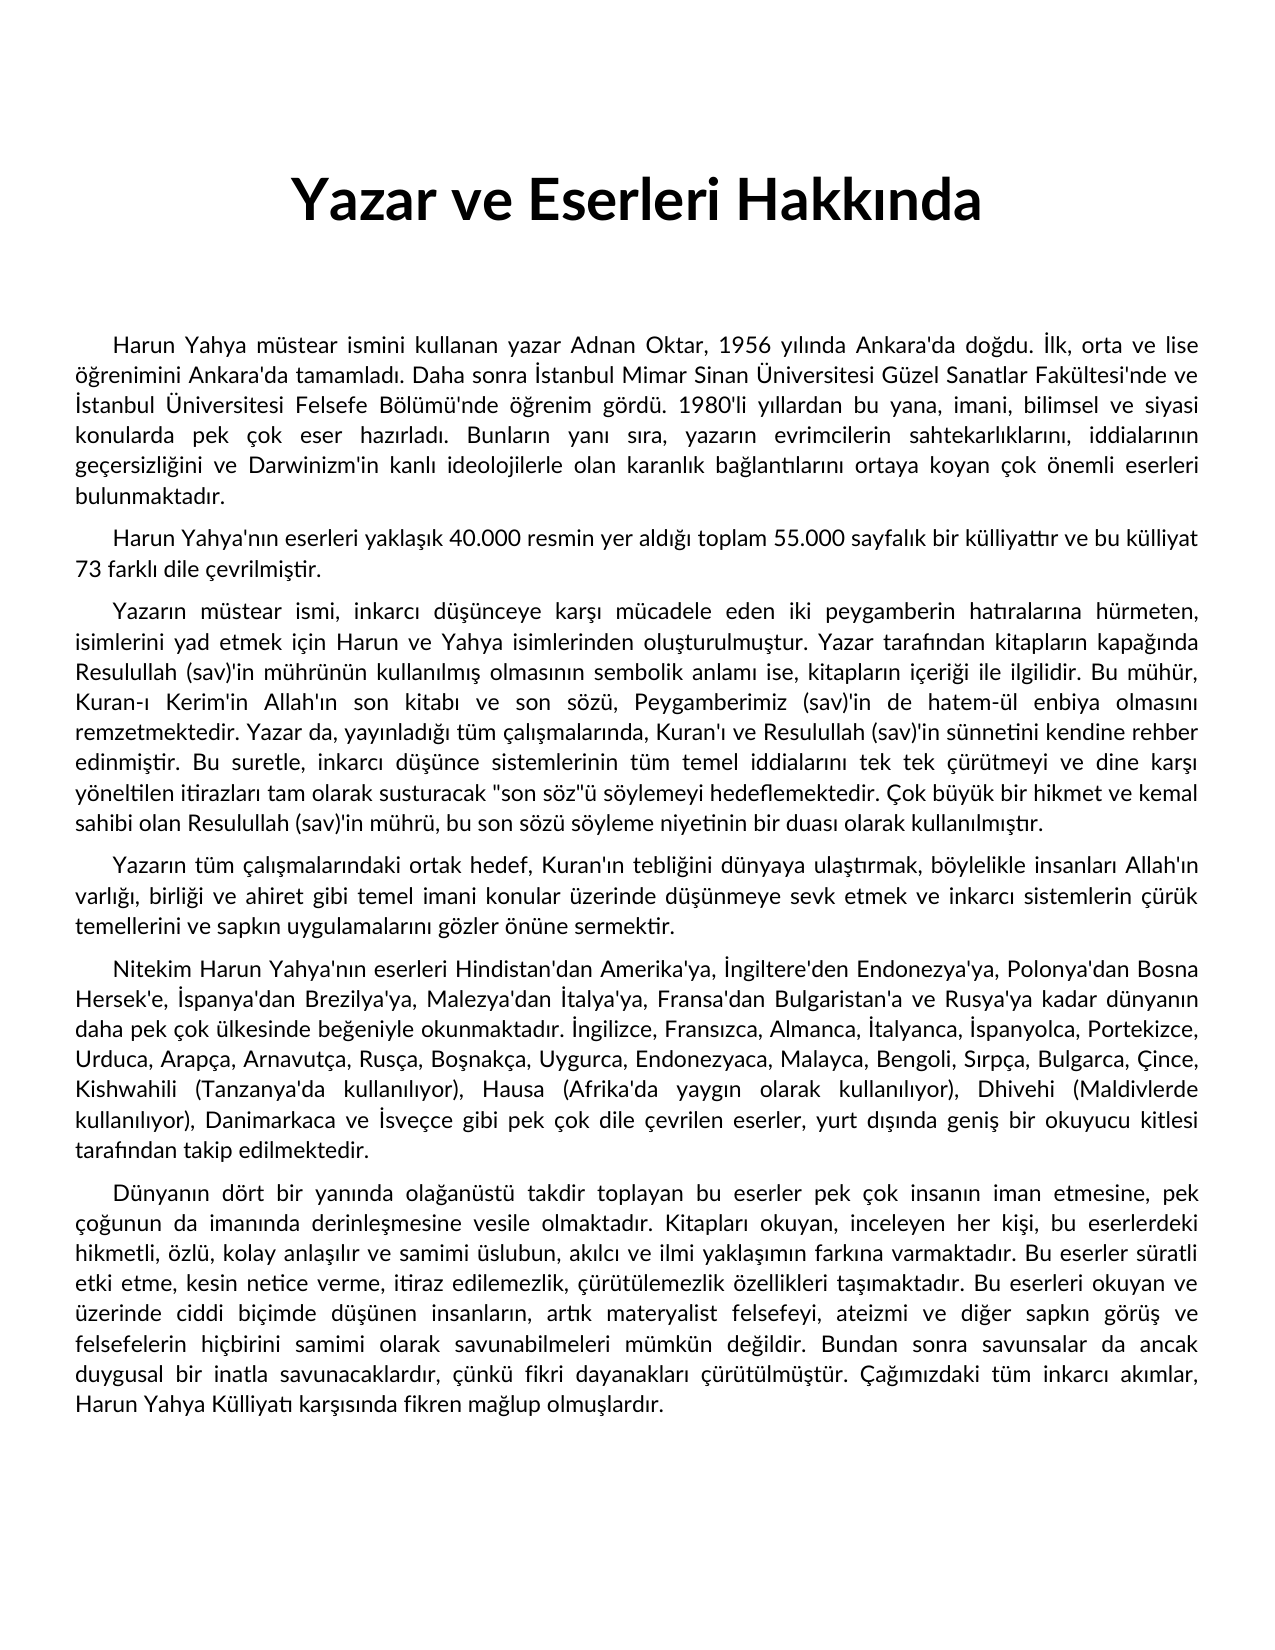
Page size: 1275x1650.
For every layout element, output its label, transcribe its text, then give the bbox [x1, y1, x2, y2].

subtitle Yazar ve Eserleri Hakkında [75, 162, 1200, 232]
text Harun Yahya müstear ismini kullanan yazar Adnan Oktar, 1956 yılında Ankara'da doğdu. İlk, orta ve lise öğrenimini Ankara'da tamamladı. Daha sonra İstanbul Mimar Sinan Üniversitesi Güzel Sanatlar Fakültesi'nde ve İstanbul Üniversitesi Felsefe Bölümü'nde öğrenim gördü. 1980'li yıllardan bu yana, imani, bilimsel ve siyasi konularda pek çok eser hazırladı. Bunların yanı sıra, yazarın evrimcilerin sahtekarlıklarını, iddialarının geçersizliğini ve Darwinizm'in kanlı ideolojilerle olan karanlık bağlantılarını ortaya koyan çok önemli eserleri bulunmaktadır. [75, 330, 1200, 509]
text Harun Yahya'nın eserleri yaklaşık 40.000 resmin yer aldığı toplam 55.000 sayfalık bir külliyattır ve bu külliyat 73 farklı dile çevrilmiştir. [75, 524, 1200, 582]
text Nitekim Harun Yahya'nın eserleri Hindistan'dan Amerika'ya, İngiltere'den Endonezya'ya, Polonya'dan Bosna Hersek'e, İspanya'dan Brezilya'ya, Malezya'dan İtalya'ya, Fransa'dan Bulgaristan'a ve Rusya'ya kadar dünyanın daha pek çok ülkesinde beğeniyle okunmaktadır. İngilizce, Fransızca, Almanca, İtalyanca, İspanyolca, Portekizce, Urduca, Arapça, Arnavutça, Rusça, Boşnakça, Uygurca, Endonezyaca, Malayca, Bengoli, Sırpça, Bulgarca, Çince, Kishwahili (Tanzanya'da kullanılıyor), Hausa (Afrika'da yaygın olarak kullanılıyor), Dhivehi (Maldivlerde kullanılıyor), Danimarkaca ve İsveçce gibi pek çok dile çevrilen eserler, yurt dışında geniş bir okuyucu kitlesi tarafından takip edilmektedir. [75, 954, 1200, 1163]
text Yazarın müstear ismi, inkarcı düşünceye karşı mücadele eden iki peygamberin hatıralarına hürmeten, isimlerini yad etmek için Harun ve Yahya isimlerinden oluşturulmuştur. Yazar tarafından kitapların kapağında Resulullah (sav)'in mührünün kullanılmış olmasının sembolik anlamı ise, kitapların içeriği ile ilgilidir. Bu mühür, Kuran-ı Kerim'in Allah'ın son kitabı ve son sözü, Peygamberimiz (sav)'in de hatem-ül enbiya olmasını remzetmektedir. Yazar da, yayınladığı tüm çalışmalarında, Kuran'ı ve Resulullah (sav)'in sünnetini kendine rehber edinmiştir. Bu suretle, inkarcı düşünce sistemlerinin tüm temel iddialarını tek tek çürütmeyi ve dine karşı yöneltilen itirazları tam olarak susturacak "son söz"ü söylemeyi hedeflemektedir. Çok büyük bir hikmet ve kemal sahibi olan Resulullah (sav)'in mührü, bu son sözü söyleme niyetinin bir duası olarak kullanılmıştır. [75, 597, 1200, 836]
text Dünyanın dört bir yanında olağanüstü takdir toplayan bu eserler pek çok insanın iman etmesine, pek çoğunun da imanında derinleşmesine vesile olmaktadır. Kitapları okuyan, inceleyen her kişi, bu eserlerdeki hikmetli, özlü, kolay anlaşılır ve samimi üslubun, akılcı ve ilmi yaklaşımın farkına varmaktadır. Bu eserler süratli etki etme, kesin netice verme, itiraz edilemezlik, çürütülemezlik özellikleri taşımaktadır. Bu eserleri okuyan ve üzerinde ciddi biçimde düşünen insanların, artık materyalist felsefeyi, ateizmi ve diğer sapkın görüş ve felsefelerin hiçbirini samimi olarak savunabilmeleri mümkün değildir. Bundan sonra savunsalar da ancak duygusal bir inatla savunacaklardır, çünkü fikri dayanakları çürütülmüştür. Çağımızdaki tüm inkarcı akımlar, Harun Yahya Külliyatı karşısında fikren mağlup olmuşlardır. [75, 1178, 1200, 1417]
text Yazarın tüm çalışmalarındaki ortak hedef, Kuran'ın tebliğini dünyaya ulaştırmak, böylelikle insanları Allah'ın varlığı, birliği ve ahiret gibi temel imani konular üzerinde düşünmeye sevk etmek ve inkarcı sistemlerin çürük temellerini ve sapkın uygulamalarını gözler önüne sermektir. [75, 851, 1200, 939]
